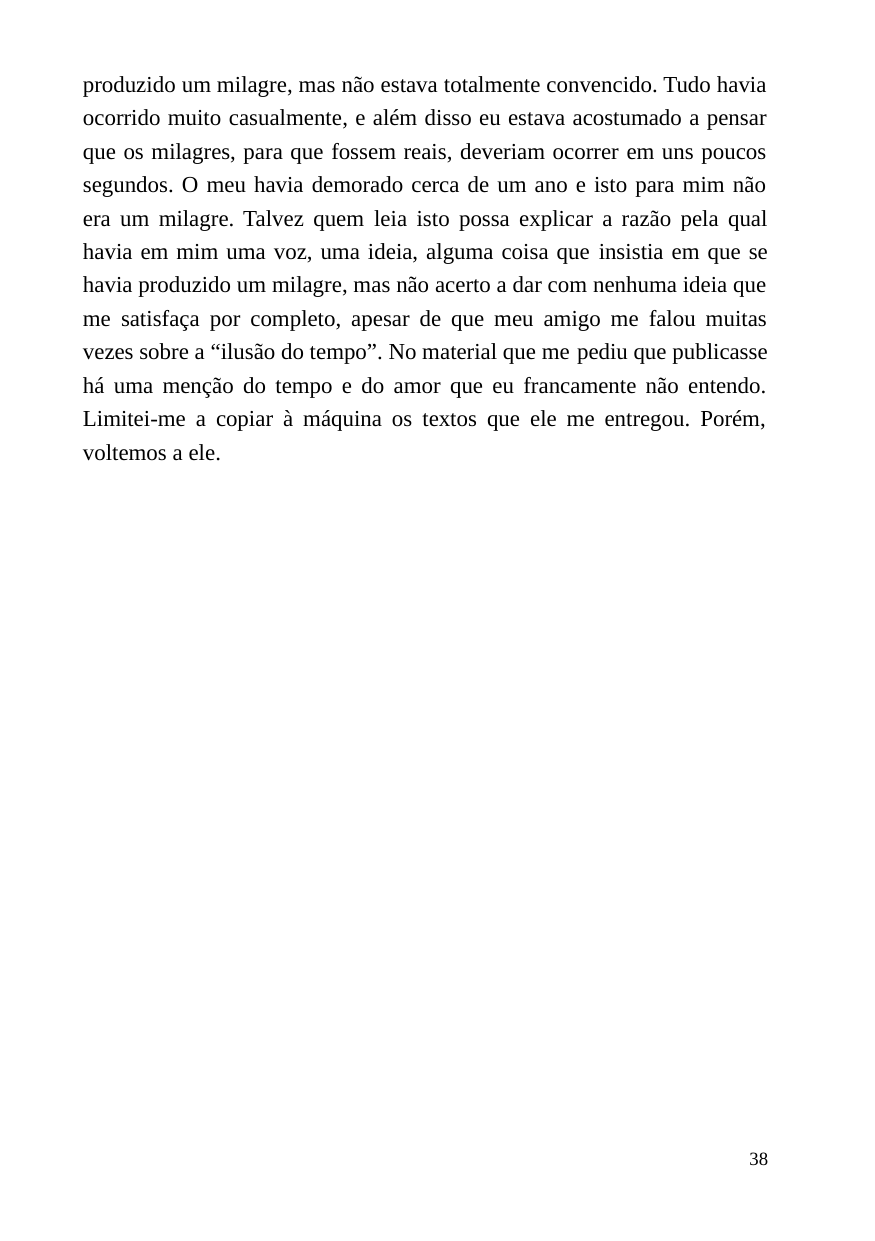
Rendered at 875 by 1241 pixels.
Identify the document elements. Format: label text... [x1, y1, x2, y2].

text produzido um milagre, mas não estava totalmente convencido. Tudo havia ocorrido muito casualmente, e além disso eu estava acostumado a pensar que os milagres, para que fossem reais, deveriam ocorrer em uns poucos segundos. O meu havia demorado cerca de um ano e isto para mim não era um milagre. Talvez quem leia isto possa explicar a razão pela qual havia em mim uma voz, uma ideia, alguma coisa que insistia em que se havia produzido um milagre, mas não acerto a dar com nenhuma ideia que me satisfaça por completo, apesar de que meu amigo me falou muitas vezes sobre a “ilusão do tempo”. No material que me pediu que publicasse há uma menção do tempo e do amor que eu francamente não entendo. Limitei-me a copiar à máquina os textos que ele me entregou. Porém, voltemos a ele. [83, 71, 768, 465]
